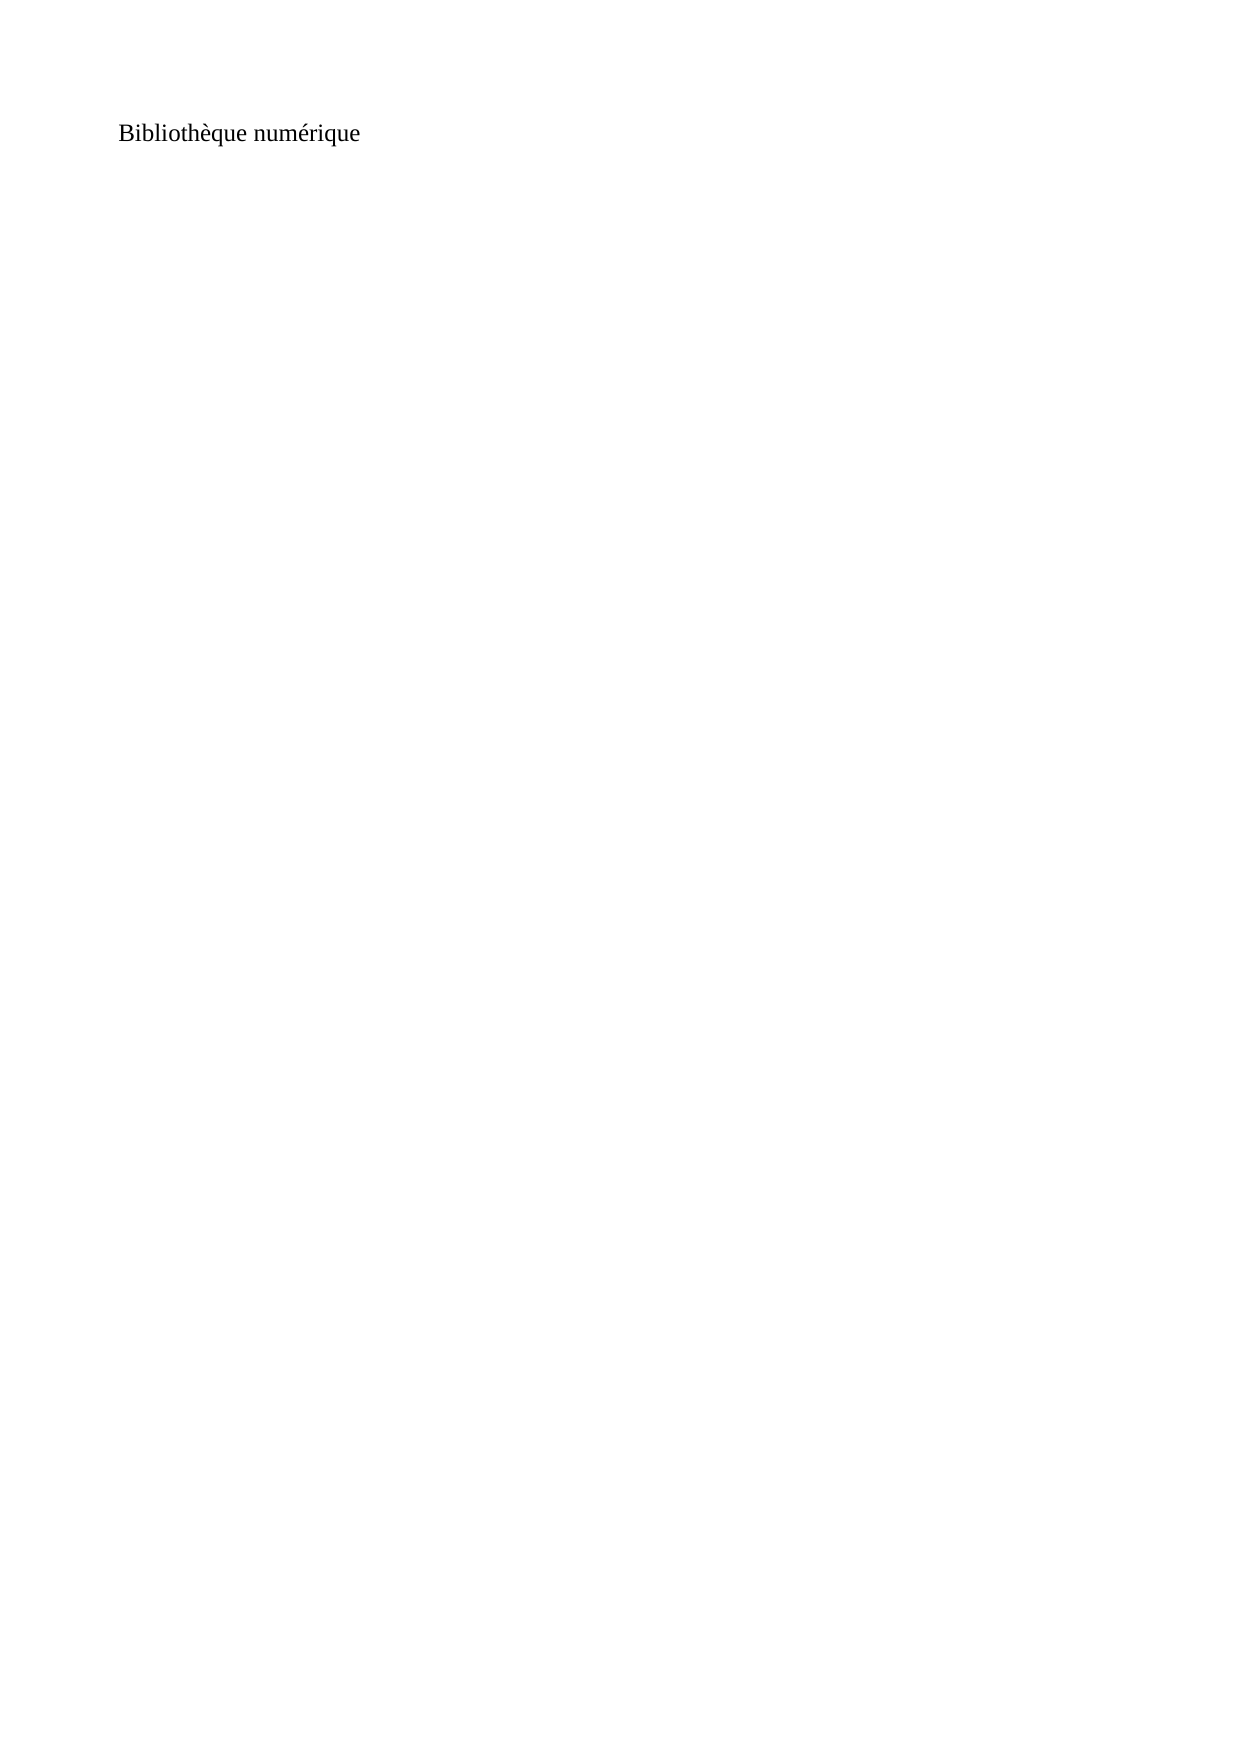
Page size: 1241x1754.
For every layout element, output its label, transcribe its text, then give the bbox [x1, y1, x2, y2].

text Bibliothèque numérique [118, 118, 1122, 147]
